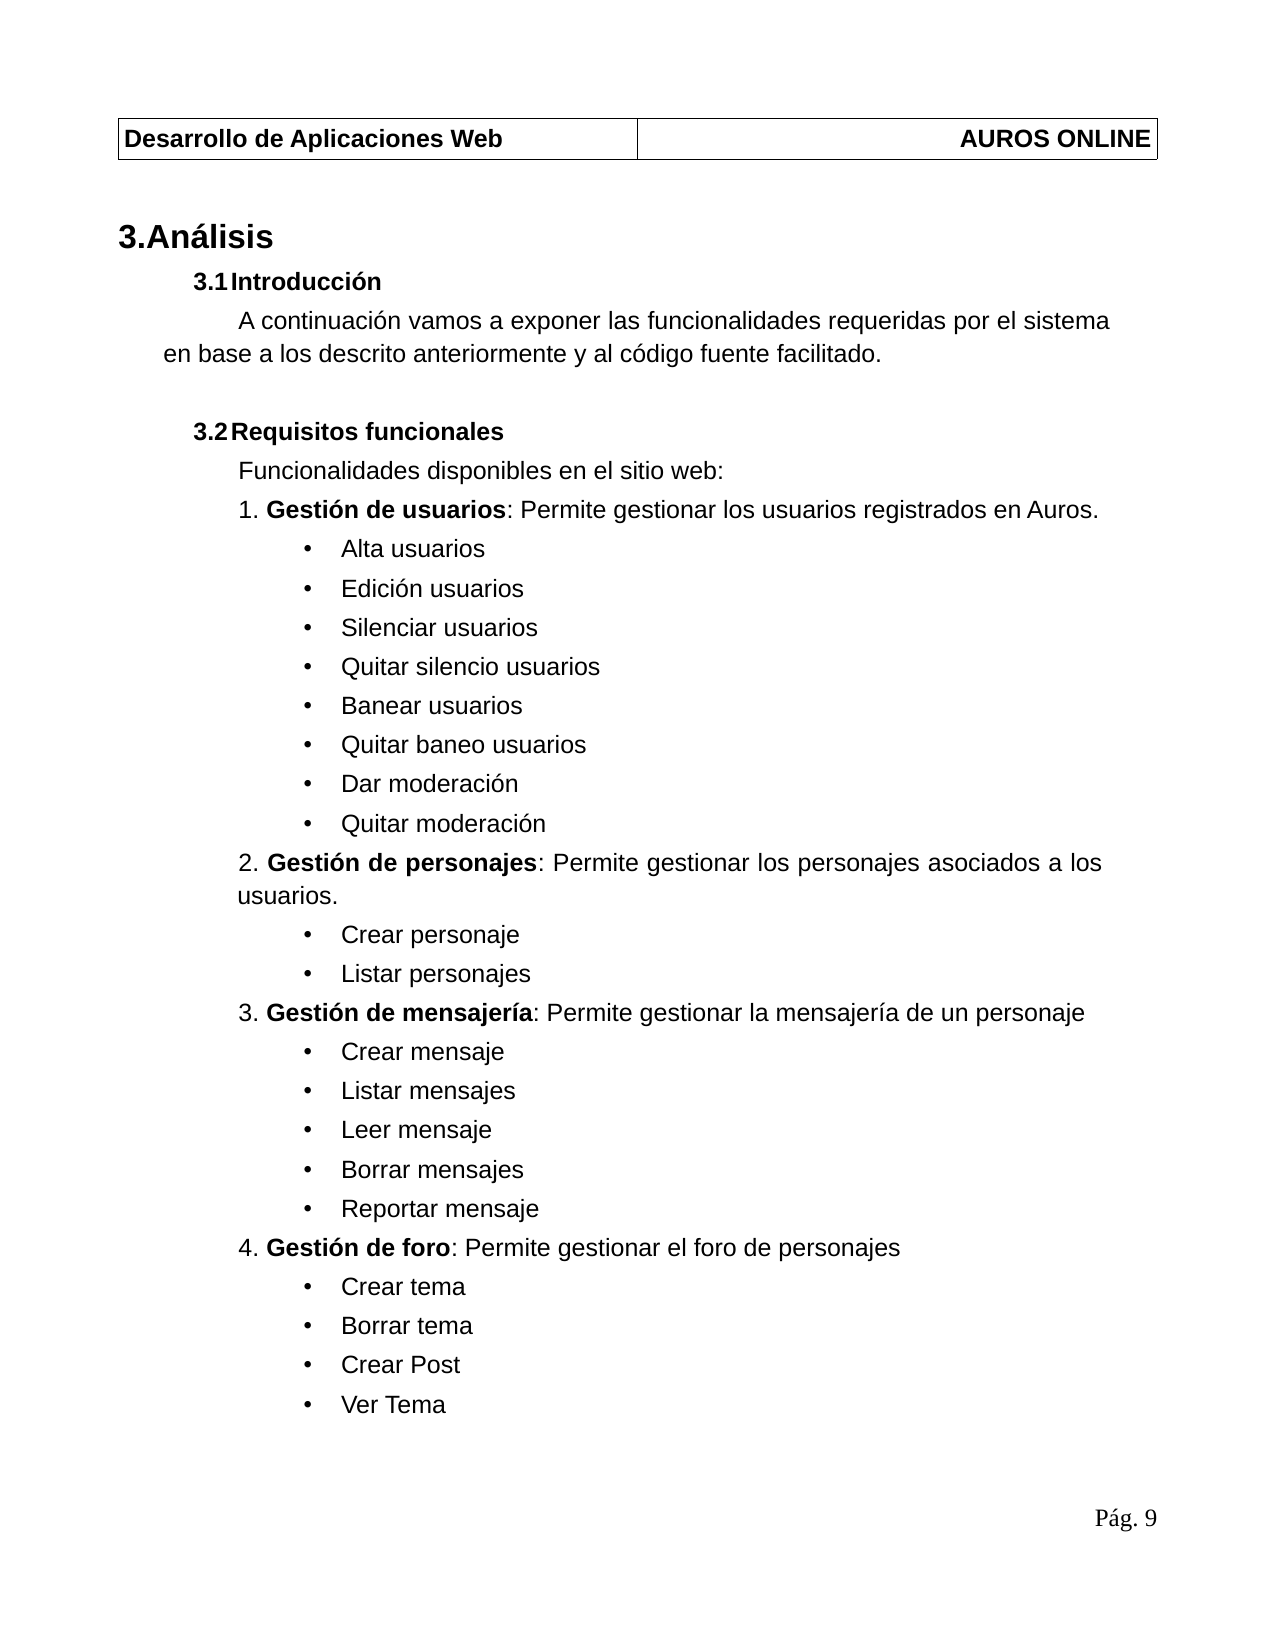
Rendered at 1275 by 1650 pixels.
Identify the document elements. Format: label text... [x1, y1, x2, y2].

list Crear personaje [303, 920, 1157, 949]
text 3. Gestión de mensajería: Permite gestionar la mensajería de un personaje [163, 998, 1112, 1027]
list Introducción [193, 267, 1157, 296]
text 1. Gestión de usuarios: Permite gestionar los usuarios registrados en Auros. [163, 495, 1112, 524]
list Quitar silencio usuarios [303, 652, 1157, 681]
list Crear tema [303, 1272, 1157, 1301]
list Quitar moderación [303, 808, 1157, 837]
list Edición usuarios [303, 573, 1157, 602]
list Listar personajes [303, 959, 1157, 988]
list Reportar mensaje [303, 1194, 1157, 1223]
list Borrar mensajes [303, 1155, 1157, 1183]
list Crear mensaje [303, 1037, 1157, 1066]
text 2. Gestión de personajes: Permite gestionar los personajes asociados a los usuarios. [163, 848, 1112, 909]
text 3.Análisis [118, 217, 1157, 255]
list Dar moderación [303, 769, 1157, 798]
list Banear usuarios [303, 691, 1157, 720]
text Funcionalidades disponibles en el sitio web: [163, 456, 1112, 485]
list Quitar baneo usuarios [303, 730, 1157, 759]
list Leer mensaje [303, 1116, 1157, 1144]
list Alta usuarios [303, 534, 1157, 563]
list Silenciar usuarios [303, 613, 1157, 642]
list Requisitos funcionales [193, 417, 1157, 446]
text 4. Gestión de foro: Permite gestionar el foro de personajes [163, 1233, 1112, 1262]
list Listar mensajes [303, 1076, 1157, 1105]
list Borrar tema [303, 1311, 1157, 1340]
text A continuación vamos a exponer las funcionalidades requeridas por el sistema en base a los descrito anteriormente y al código fuente facilitado. [163, 306, 1112, 368]
list Crear Post [303, 1350, 1157, 1379]
list Ver Tema [303, 1389, 1157, 1418]
